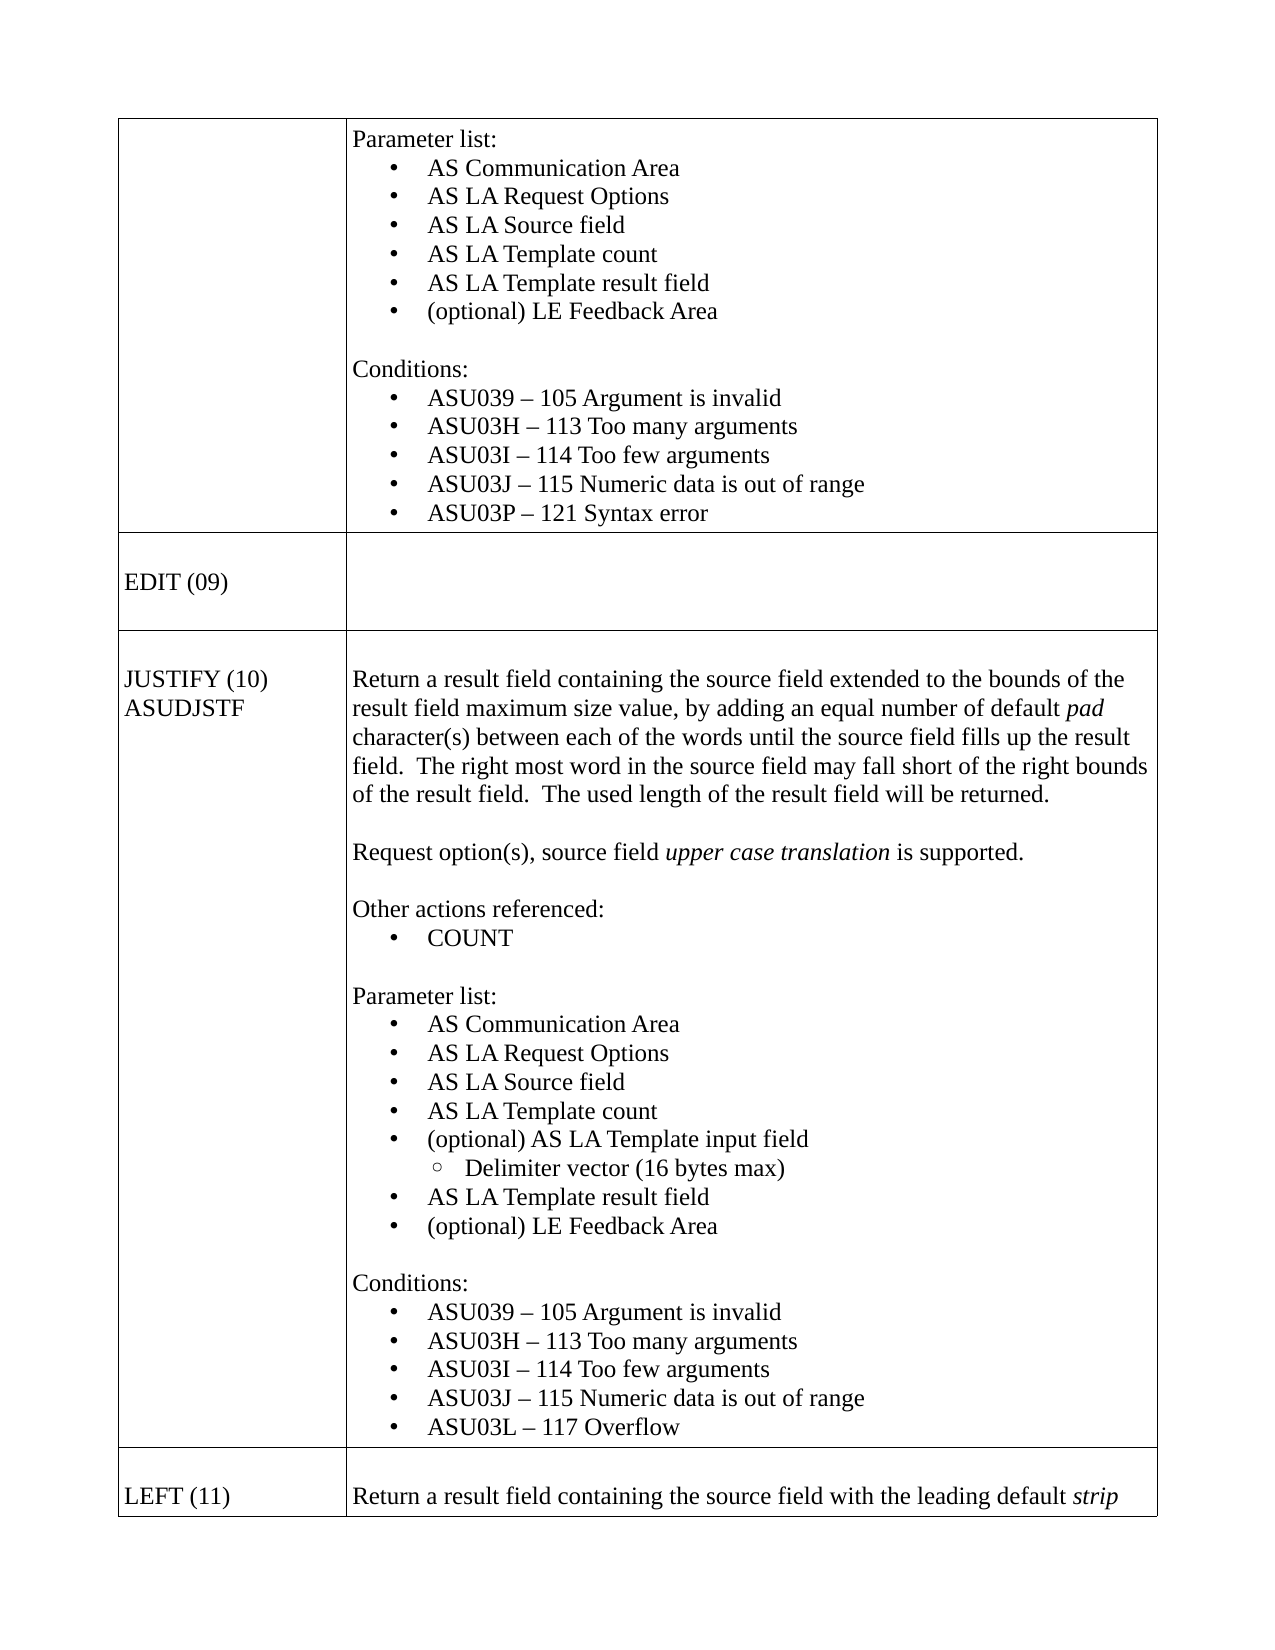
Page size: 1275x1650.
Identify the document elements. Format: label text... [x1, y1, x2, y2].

table_cell Return a result field containing the source field with the leading default strip [347, 1448, 1157, 1516]
table_cell LEFT (11) [119, 1448, 346, 1516]
table_cell EDIT (09) [119, 533, 346, 630]
table_cell JUSTIFY (10) ASUDJSTF [119, 631, 346, 1447]
table_cell [347, 533, 1157, 630]
table_cell Parameter list: AS Communication Area AS LA Request Options AS LA Source field AS LA Template count AS LA Template result field (optional) LE Feedback Area Conditions: ASU039 – 105 Argument is invalid ASU03H – 113 Too many arguments ASU03I – 114 Too few arguments ASU03J – 115 Numeric data is out of range ASU03P – 121 Syntax error [347, 119, 1157, 532]
table_cell [119, 119, 346, 532]
table_cell Return a result field containing the source field extended to the bounds of the result field maximum size value, by adding an equal number of default pad character(s) between each of the words until the source field fills up the result field. The right most word in the source field may fall short of the right bounds of the result field. The used length of the result field will be returned. Request option(s), source field upper case translation is supported. Other actions referenced: COUNT Parameter list: AS Communication Area AS LA Request Options AS LA Source field AS LA Template count (optional) AS LA Template input field Delimiter vector (16 bytes max) AS LA Template result field (optional) LE Feedback Area Conditions: ASU039 – 105 Argument is invalid ASU03H – 113 Too many arguments ASU03I – 114 Too few arguments ASU03J – 115 Numeric data is out of range ASU03L – 117 Overflow [347, 631, 1157, 1447]
